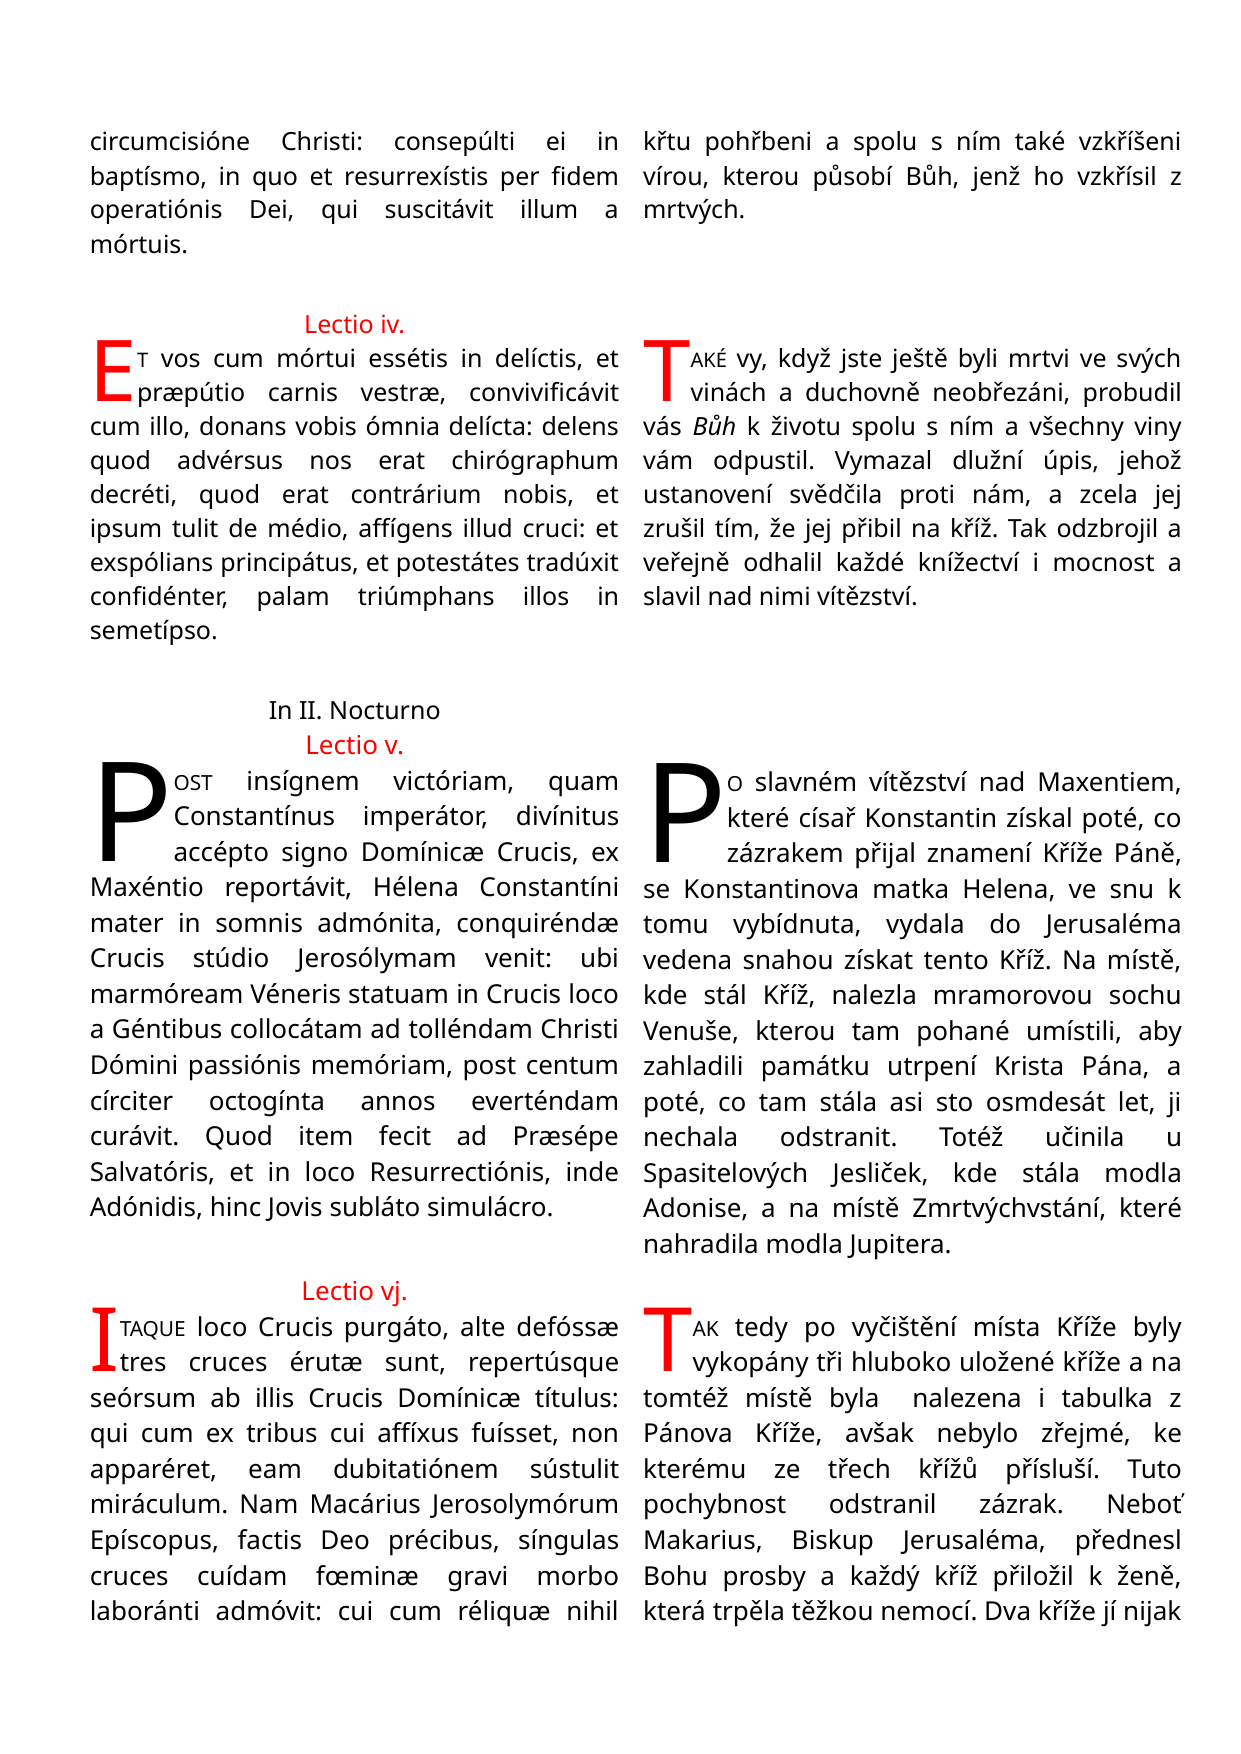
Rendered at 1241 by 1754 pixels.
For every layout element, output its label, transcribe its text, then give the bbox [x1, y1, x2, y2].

table_cell Po slavném vítězství nad Maxentiem, které císař Konstantin získal poté, co zázrakem přijal znamení Kříže Páně, se Konstantinova matka Helena, ve snu k tomu vybídnuta, vydala do Jerusaléma vedena snahou získat tento Kříž. Na místě, kde stál Kříž, nalezla mramorovou sochu Venuše, kterou tam pohané umístili, aby zahladili památku utrpení Krista Pána, a poté, co tam stála asi sto osmdesát let, ji nechala odstranit. Totéž učinila u Spasitelových Jesliček, kde stála modla Adonise, a na místě Zmrtvýchvstání, které nahradila modla Jupitera. [631, 687, 1194, 1267]
table_cell křtu pohřbeni a spolu s ním také vzkříšeni vírou, kterou působí Bůh, jenž ho vzkřísil z mrtvých. [631, 118, 1194, 300]
table_cell circumcisióne Christi: consepúlti ei in baptísmo, in quo et resurrexístis per fidem operatiónis Dei, qui suscitávit illum a mórtuis. [78, 118, 631, 300]
table_cell Lectio vj. Itaque loco Crucis purgáto, alte defóssæ tres cruces érutæ sunt, repertúsque seórsum ab illis Crucis Domínicæ títulus: qui cum ex tribus cui affíxus fuísset, non apparéret, eam dubitatiónem sústulit miráculum. Nam Macárius Jerosolymórum Epíscopus, factis Deo précibus, síngulas cruces cuídam fœminæ gravi morbo laboránti admóvit: cui cum réliquæ nihil [78, 1267, 631, 1634]
table_cell Také vy, když jste ještě byli mrtvi ve svých vinách a duchovně neobřezáni, probudil vás Bůh k životu spolu s ním a všechny viny vám odpustil. Vymazal dlužní úpis, jehož ustanovení svědčila proti nám, a zcela jej zrušil tím, že jej přibil na kříž. Tak odzbrojil a veřejně odhalil každé knížectví i mocnost a slavil nad nimi vítězství. [631, 300, 1194, 687]
table_cell In II. Nocturno Lectio v. Post insígnem victóriam, quam Constantínus imperátor, divínitus accépto signo Domínicæ Crucis, ex Maxéntio reportávit, Hélena Constantíni mater in somnis admónita, conquiréndæ Crucis stúdio Jerosólymam venit: ubi marmóream Véneris statuam in Crucis loco a Géntibus collocátam ad tolléndam Christi Dómini passiónis memóriam, post centum círciter octogínta annos everténdam curávit. Quod item fecit ad Præsépe Salvatóris, et in loco Resurrectiónis, inde Adónidis, hinc Jovis subláto simulácro. [78, 687, 631, 1267]
table_cell Lectio iv. Et vos cum mórtui essétis in delíctis, et præpútio carnis vestræ, convivificávit cum illo, donans vobis ómnia delícta: delens quod advérsus nos erat chirógraphum decréti, quod erat contrárium nobis, et ipsum tulit de médio, affígens illud cruci: et exspólians principátus, et potestátes tradúxit confidénter, palam triúmphans illos in semetípso. [78, 300, 631, 687]
table_cell Tak tedy po vyčištění místa Kříže byly vykopány tři hluboko uložené kříže a na tomtéž místě byla nalezena i tabulka z Pánova Kříže, avšak nebylo zřejmé, ke kterému ze třech křížů přísluší. Tuto pochybnost odstranil zázrak. Neboť Makarius, Biskup Jerusaléma, přednesl Bohu prosby a každý kříž přiložil k ženě, která trpěla těžkou nemocí. Dva kříže jí nijak [631, 1267, 1194, 1634]
